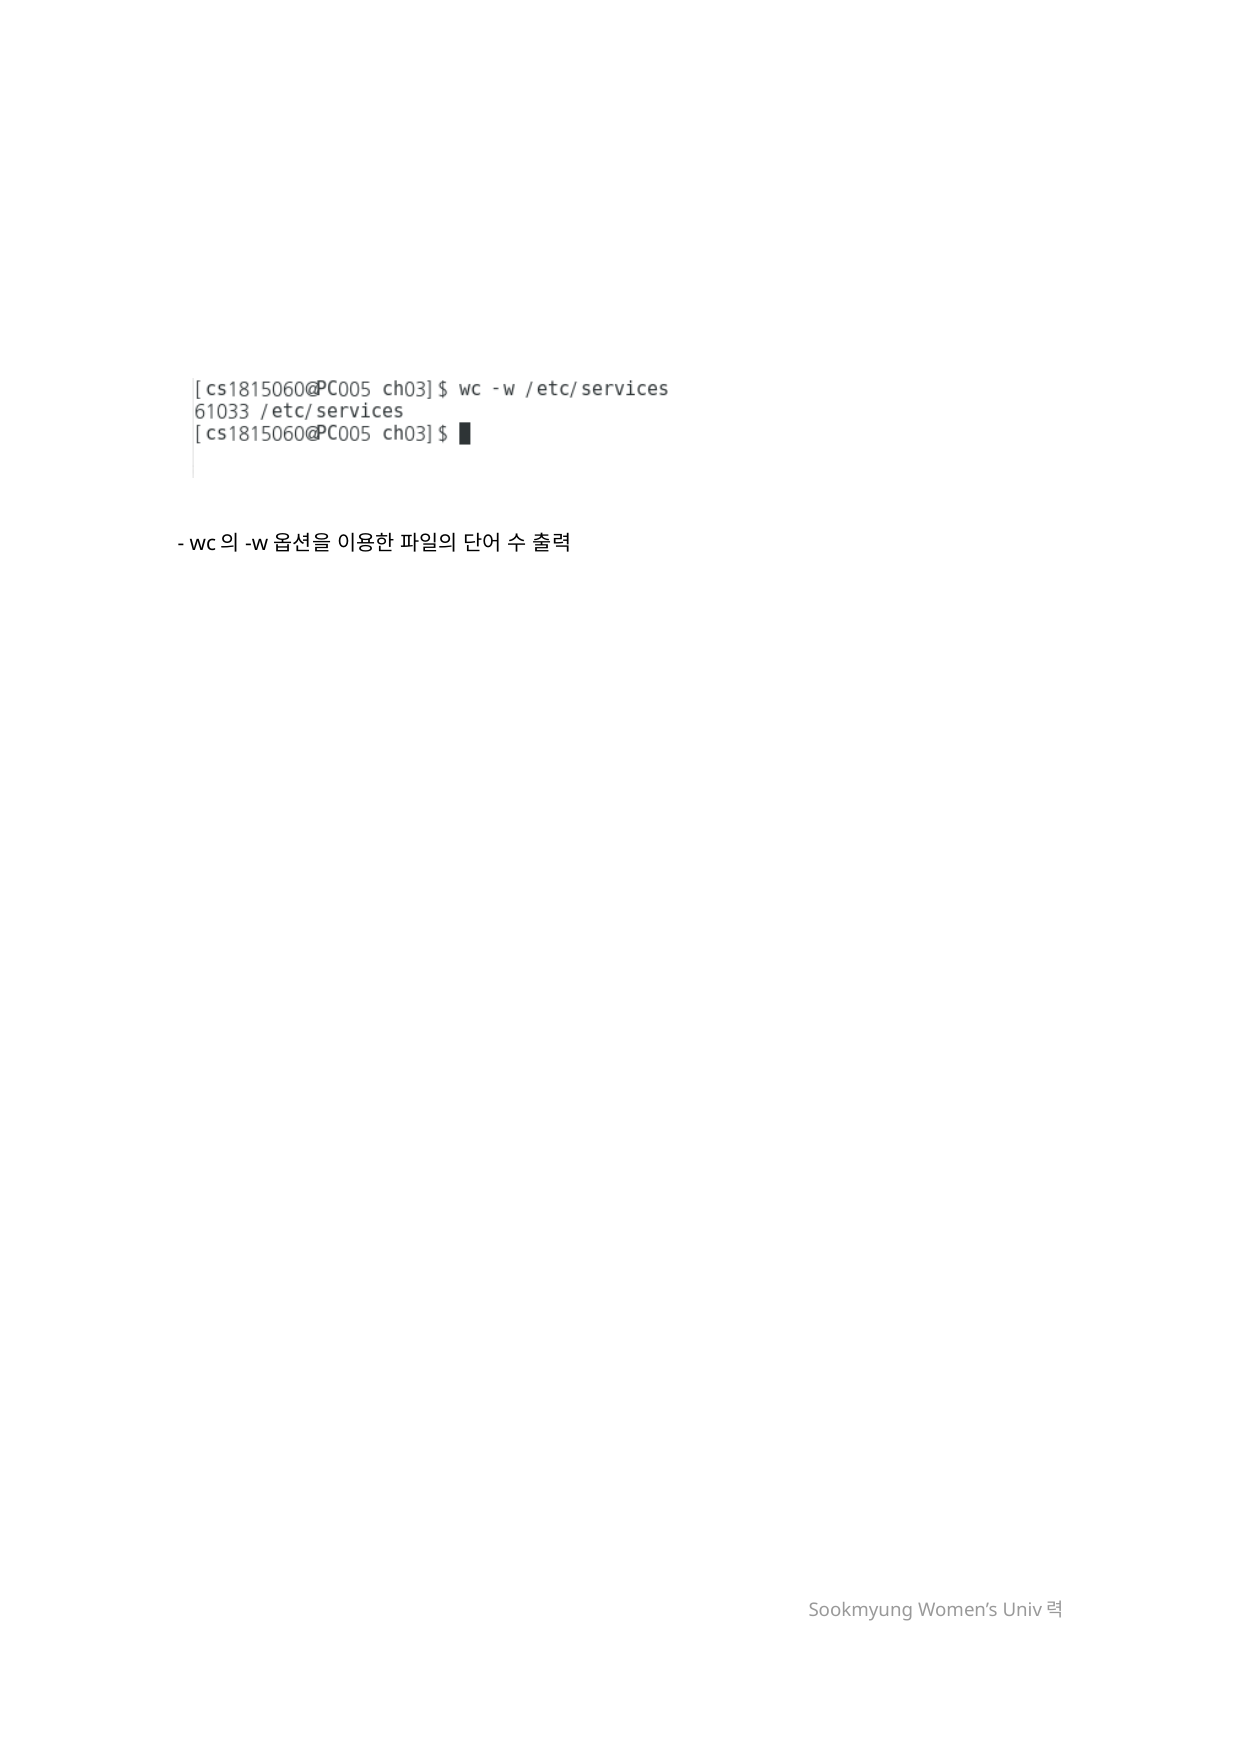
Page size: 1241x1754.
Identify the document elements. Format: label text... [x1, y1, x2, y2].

text - wc의 -w 옵션을 이용한 파일의 단어 수 출력 [177, 517, 1063, 554]
picture [192, 378, 1079, 478]
